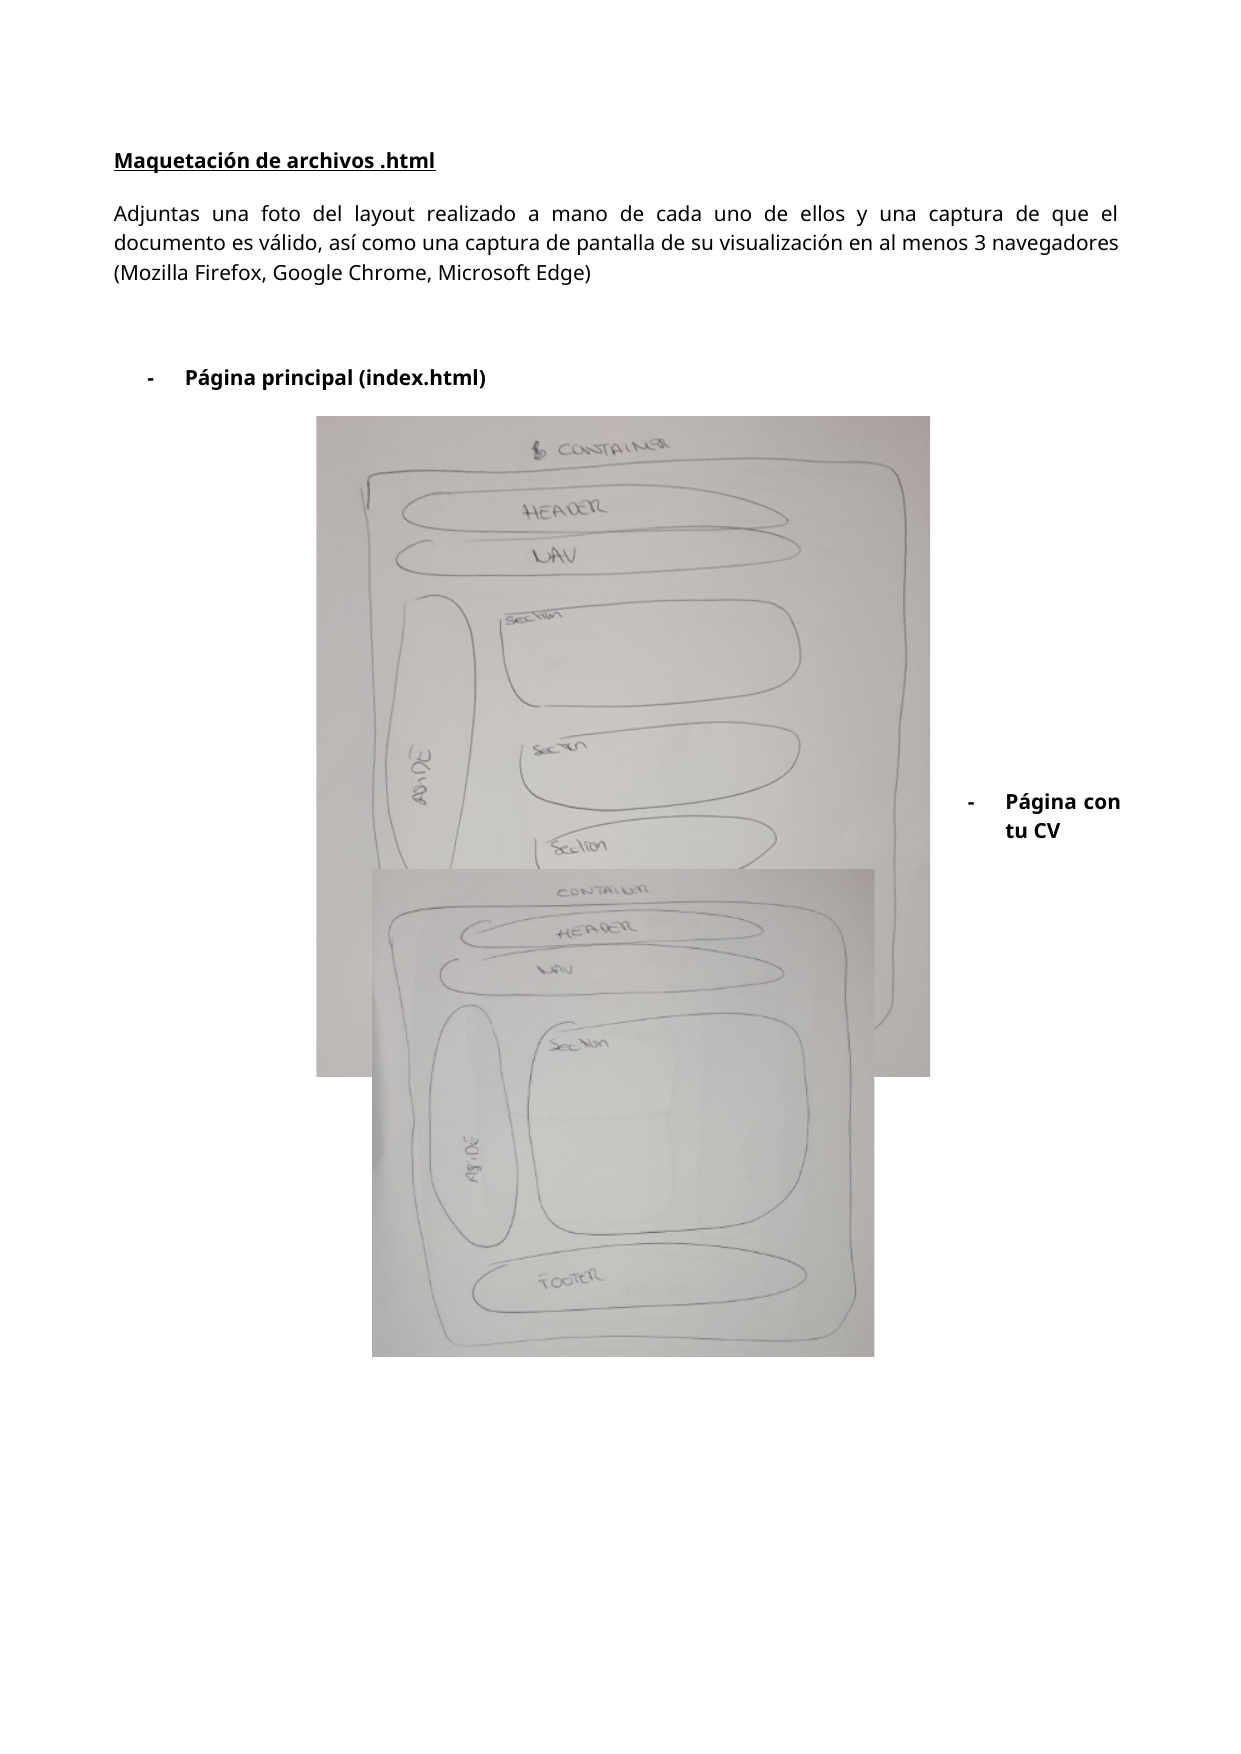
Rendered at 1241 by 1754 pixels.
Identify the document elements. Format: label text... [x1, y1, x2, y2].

text Maquetación de archivos .html [113, 146, 1121, 174]
picture [316, 416, 930, 1357]
list Página principal (index.html) [147, 363, 1121, 392]
text Adjuntas una foto del layout realizado a mano de cada uno de ellos y una captura de que el documento es válido, así como una captura de pantalla de su visualización en al menos 3 navegadores (Mozilla Firefox, Google Chrome, Microsoft Edge) [113, 199, 1121, 286]
list Página con tu CV [930, 787, 1121, 845]
list [147, 787, 316, 845]
